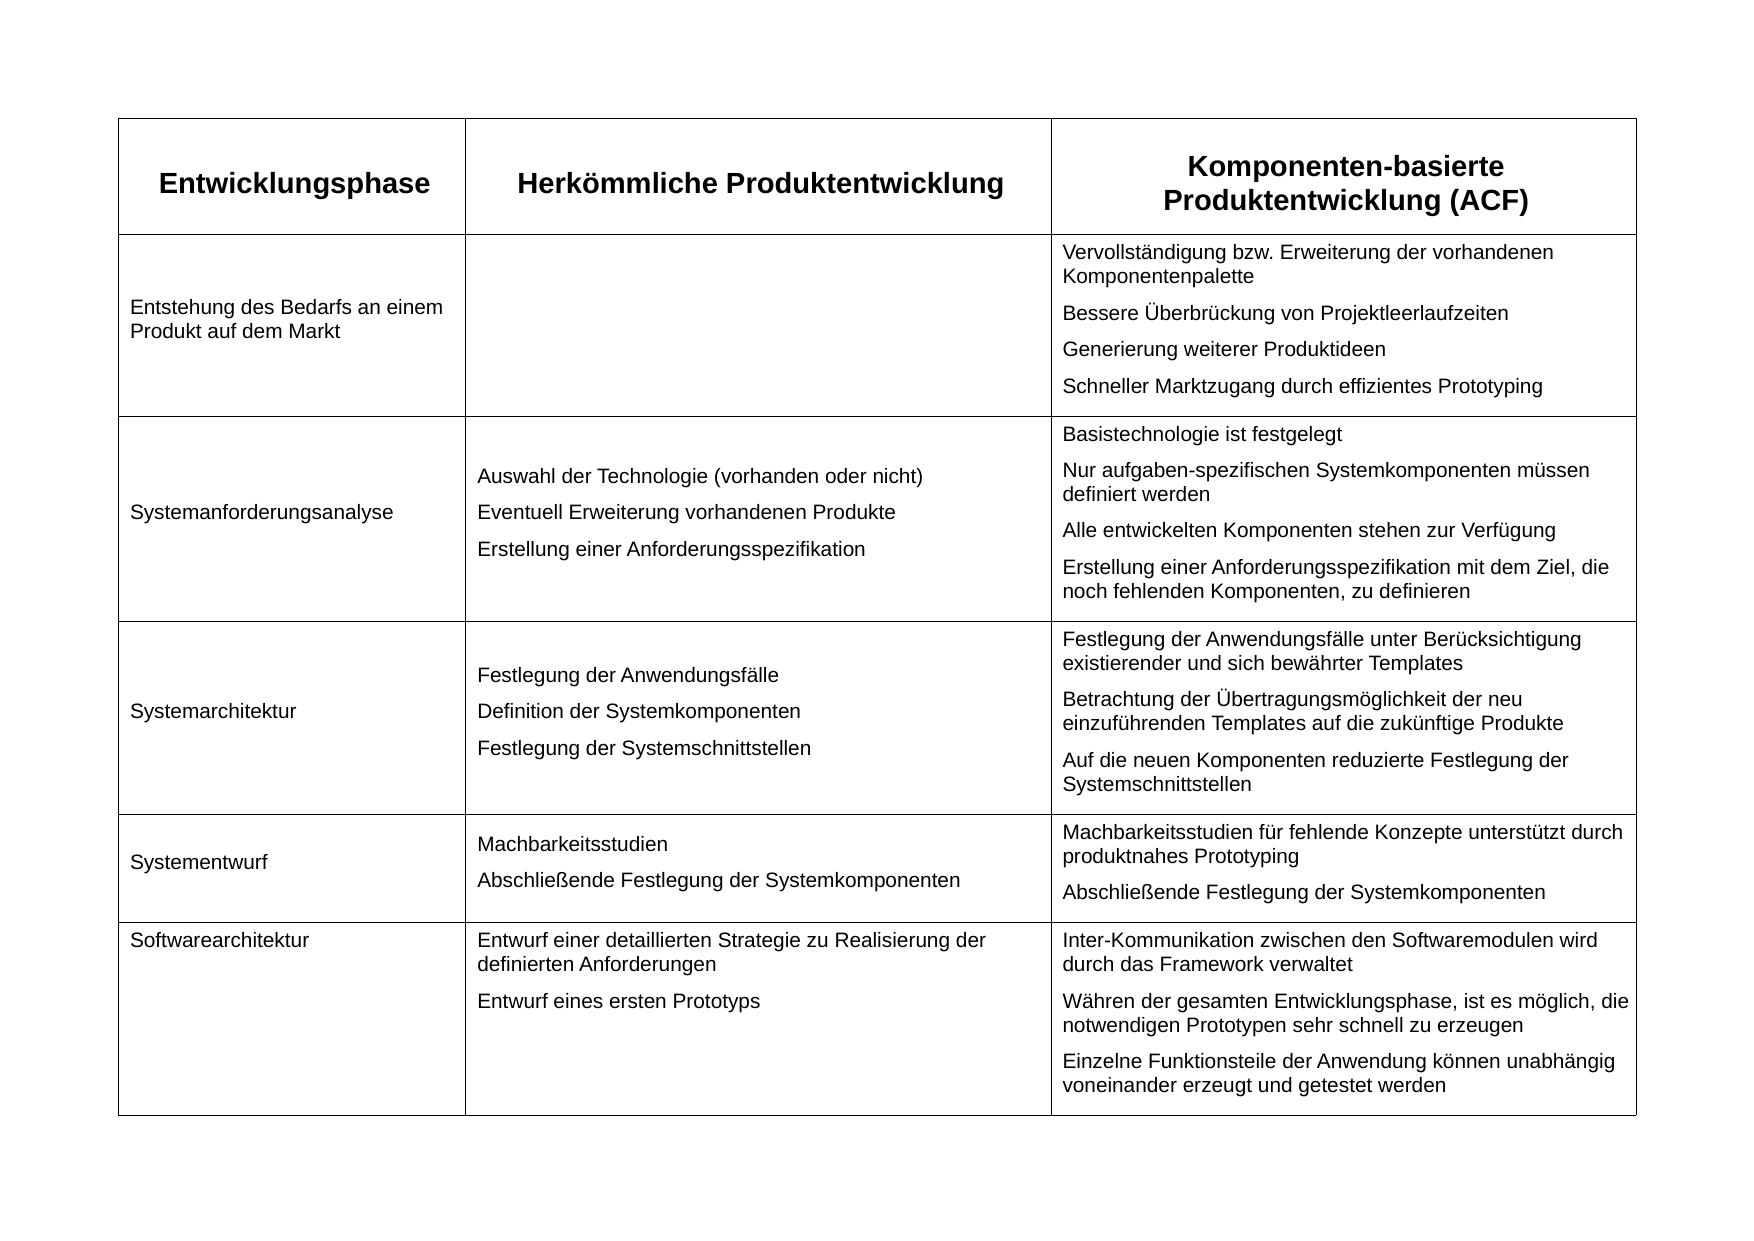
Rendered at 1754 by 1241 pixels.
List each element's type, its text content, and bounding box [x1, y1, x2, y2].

table_cell Vervollständigung bzw. Erweiterung der vorhandenen Komponentenpalette Bessere Überbrückung von Projektleerlaufzeiten Generierung weiterer Produktideen Schneller Marktzugang durch effizientes Prototyping [1052, 235, 1636, 416]
table_header Komponenten-basierte Produktentwicklung (ACF) [1052, 119, 1636, 234]
table_cell Softwarearchitektur [119, 923, 465, 1115]
table_cell Entstehung des Bedarfs an einem Produkt auf dem Markt [119, 235, 465, 416]
table_cell [466, 235, 1051, 416]
table_header Entwicklungsphase [119, 119, 465, 234]
table_cell Systementwurf [119, 815, 465, 922]
table_cell Entwurf einer detaillierten Strategie zu Realisierung der definierten Anforderungen Entwurf eines ersten Prototyps [466, 923, 1051, 1115]
table_cell Machbarkeitsstudien Abschließende Festlegung der Systemkomponenten [466, 815, 1051, 922]
table_cell Festlegung der Anwendungsfälle unter Berücksichtigung existierender und sich bewährter Templates Betrachtung der Übertragungsmöglichkeit der neu einzuführenden Templates auf die zukünftige Produkte Auf die neuen Komponenten reduzierte Festlegung der Systemschnittstellen [1052, 622, 1636, 814]
table_header Herkömmliche Produktentwicklung [466, 119, 1051, 234]
table_cell Systemarchitektur [119, 622, 465, 814]
table_cell Inter-Kommunikation zwischen den Softwaremodulen wird durch das Framework verwaltet Währen der gesamten Entwicklungsphase, ist es möglich, die notwendigen Prototypen sehr schnell zu erzeugen Einzelne Funktionsteile der Anwendung können unabhängig voneinander erzeugt und getestet werden [1052, 923, 1636, 1115]
table_cell Systemanforderungsanalyse [119, 417, 465, 621]
table_cell Machbarkeitsstudien für fehlende Konzepte unterstützt durch produktnahes Prototyping Abschließende Festlegung der Systemkomponenten [1052, 815, 1636, 922]
table_cell Auswahl der Technologie (vorhanden oder nicht) Eventuell Erweiterung vorhandenen Produkte Erstellung einer Anforderungsspezifikation [466, 417, 1051, 621]
table_cell Basistechnologie ist festgelegt Nur aufgaben-spezifischen Systemkomponenten müssen definiert werden Alle entwickelten Komponenten stehen zur Verfügung Erstellung einer Anforderungsspezifikation mit dem Ziel, die noch fehlenden Komponenten, zu definieren [1052, 417, 1636, 621]
table_cell Festlegung der Anwendungsfälle Definition der Systemkomponenten Festlegung der Systemschnittstellen [466, 622, 1051, 814]
